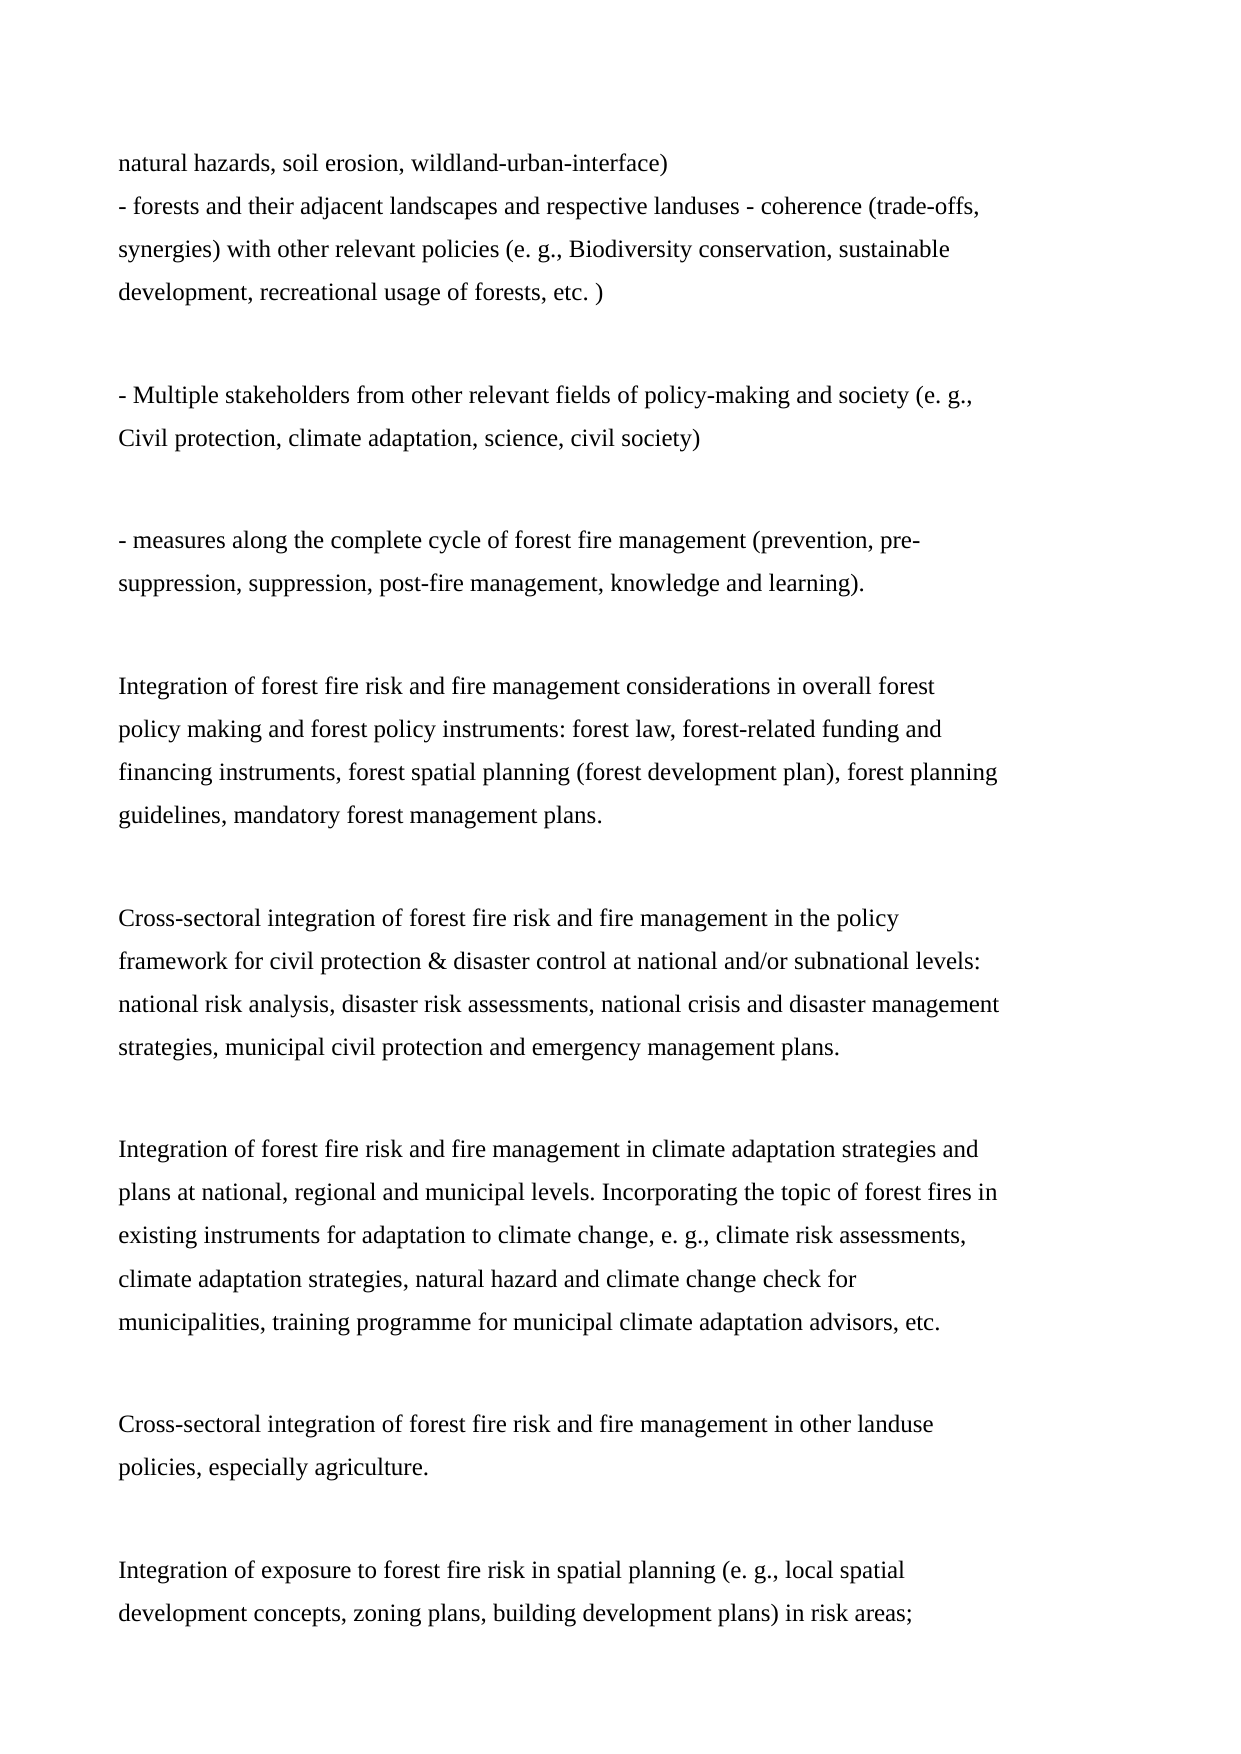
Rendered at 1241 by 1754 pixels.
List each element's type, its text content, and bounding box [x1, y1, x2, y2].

table_cell natural hazards, soil erosion, wildland-urban-interface) - forests and their adjacent landscapes and respective landuses - coherence (trade-offs, synergies) with other relevant policies (e. g., Biodiversity conservation, sustainable development, recreational usage of forests, etc. ) - Multiple stakeholders from other relevant fields of policy-making and society (e. g., Civil protection, climate adaptation, science, civil society) - measures along the complete cycle of forest fire management (prevention, pre-suppression, suppression, post-fire management, knowledge and learning). [115, 118, 1004, 641]
table_cell Integration of forest fire risk and fire management considerations in overall forest policy making and forest policy instruments: forest law, forest-related funding and financing instruments, forest spatial planning (forest development plan), forest planning guidelines, mandatory forest management plans. [115, 641, 1004, 873]
table_cell Cross-sectoral integration of forest fire risk and fire management in other landuse policies, especially agriculture. [115, 1380, 1004, 1525]
table_cell Integration of forest fire risk and fire management in climate adaptation strategies and plans at national, regional and municipal levels. Incorporating the topic of forest fires in existing instruments for adaptation to climate change, e. g., climate risk assessments, climate adaptation strategies, natural hazard and climate change check for municipalities, training programme for municipal climate adaptation advisors, etc. [115, 1105, 1004, 1379]
table_cell Cross-sectoral integration of forest fire risk and fire management in the policy framework for civil protection & disaster control at national and/or subnational levels: national risk analysis, disaster risk assessments, national crisis and disaster management strategies, municipal civil protection and emergency management plans. [115, 873, 1004, 1105]
table_cell Integration of exposure to forest fire risk in spatial planning (e. g., local spatial development concepts, zoning plans, building development plans) in risk areas; [115, 1525, 1004, 1627]
